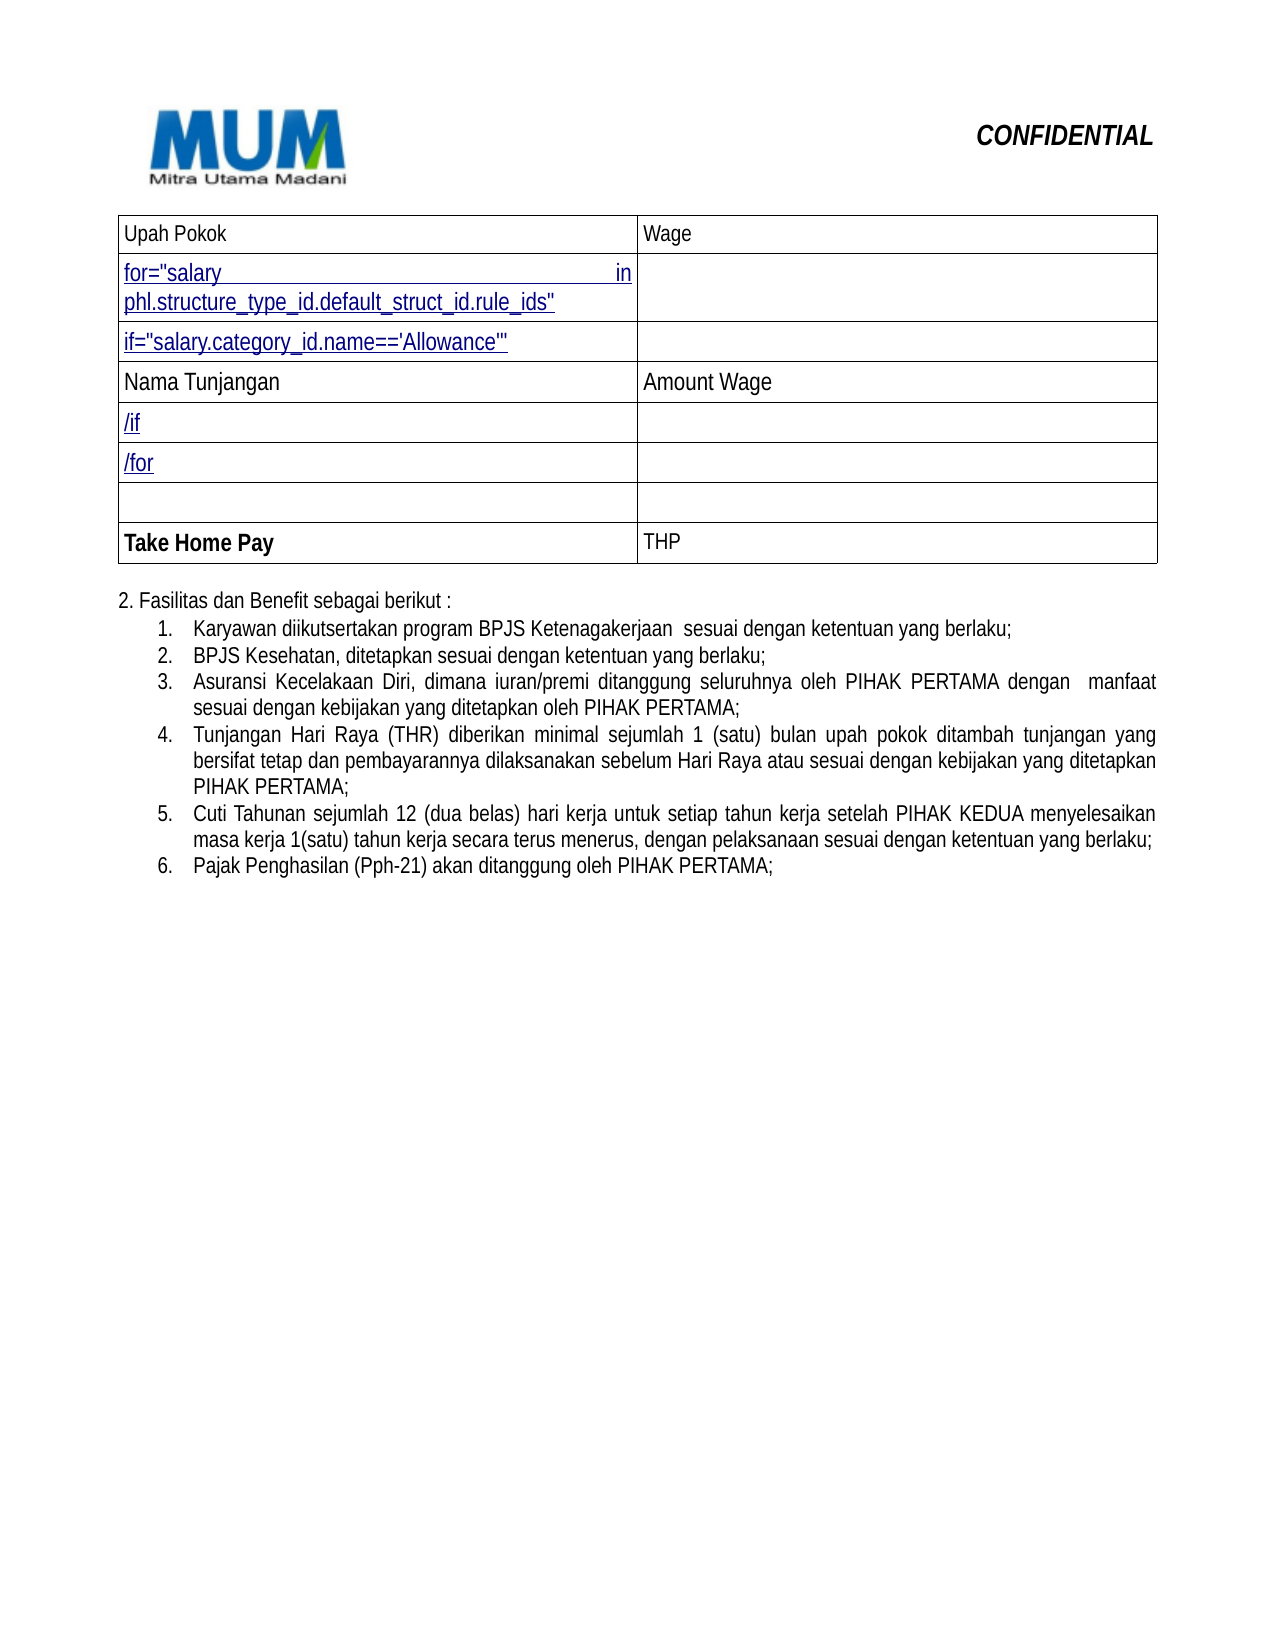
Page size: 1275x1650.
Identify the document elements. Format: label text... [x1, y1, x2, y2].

list BPJS Kesehatan, ditetapkan sesuai dengan ketentuan yang berlaku; [157, 642, 1157, 668]
list Tunjangan Hari Raya (THR) diberikan minimal sejumlah 1 (satu) bulan upah pokok ditambah tunjangan yang bersifat tetap dan pembayarannya dilaksanakan sebelum Hari Raya atau sesuai dengan kebijakan yang ditetapkan PIHAK PERTAMA; [157, 721, 1157, 800]
table_cell Nama Tunjangan [119, 362, 637, 402]
table_header Upah Pokok [119, 216, 637, 252]
picture [137, 105, 354, 191]
table_header Wage [638, 216, 1157, 252]
table_cell [638, 443, 1157, 482]
table_cell /for [119, 443, 637, 482]
list Asuransi Kecelakaan Diri, dimana iuran/premi ditanggung seluruhnya oleh PIHAK PERTAMA dengan manfaat sesuai dengan kebijakan yang ditetapkan oleh PIHAK PERTAMA; [157, 668, 1157, 721]
table_cell [638, 483, 1157, 522]
table_cell [119, 483, 637, 522]
table_cell [638, 254, 1157, 321]
table_cell Take Home Pay [119, 523, 637, 562]
table_cell for="salary in phl.structure_type_id.default_struct_id.rule_ids" [119, 254, 637, 321]
table_cell /if [119, 403, 637, 442]
table_cell THP [638, 523, 1157, 562]
list Cuti Tahunan sejumlah 12 (dua belas) hari kerja untuk setiap tahun kerja setelah PIHAK KEDUA menyelesaikan masa kerja 1(satu) tahun kerja secara terus menerus, dengan pelaksanaan sesuai dengan ketentuan yang berlaku; [157, 800, 1157, 852]
list 2. Fasilitas dan Benefit sebagai berikut : [118, 587, 1157, 613]
list Pajak Penghasilan (Pph-21) akan ditanggung oleh PIHAK PERTAMA; [157, 852, 1157, 879]
list Karyawan diikutsertakan program BPJS Ketenagakerjaan sesuai dengan ketentuan yang berlaku; [157, 613, 1157, 642]
table_cell [638, 322, 1157, 361]
table_cell Amount Wage [638, 362, 1157, 402]
table_cell if="salary.category_id.name=='Allowance'" [119, 322, 637, 361]
table_cell [638, 403, 1157, 442]
